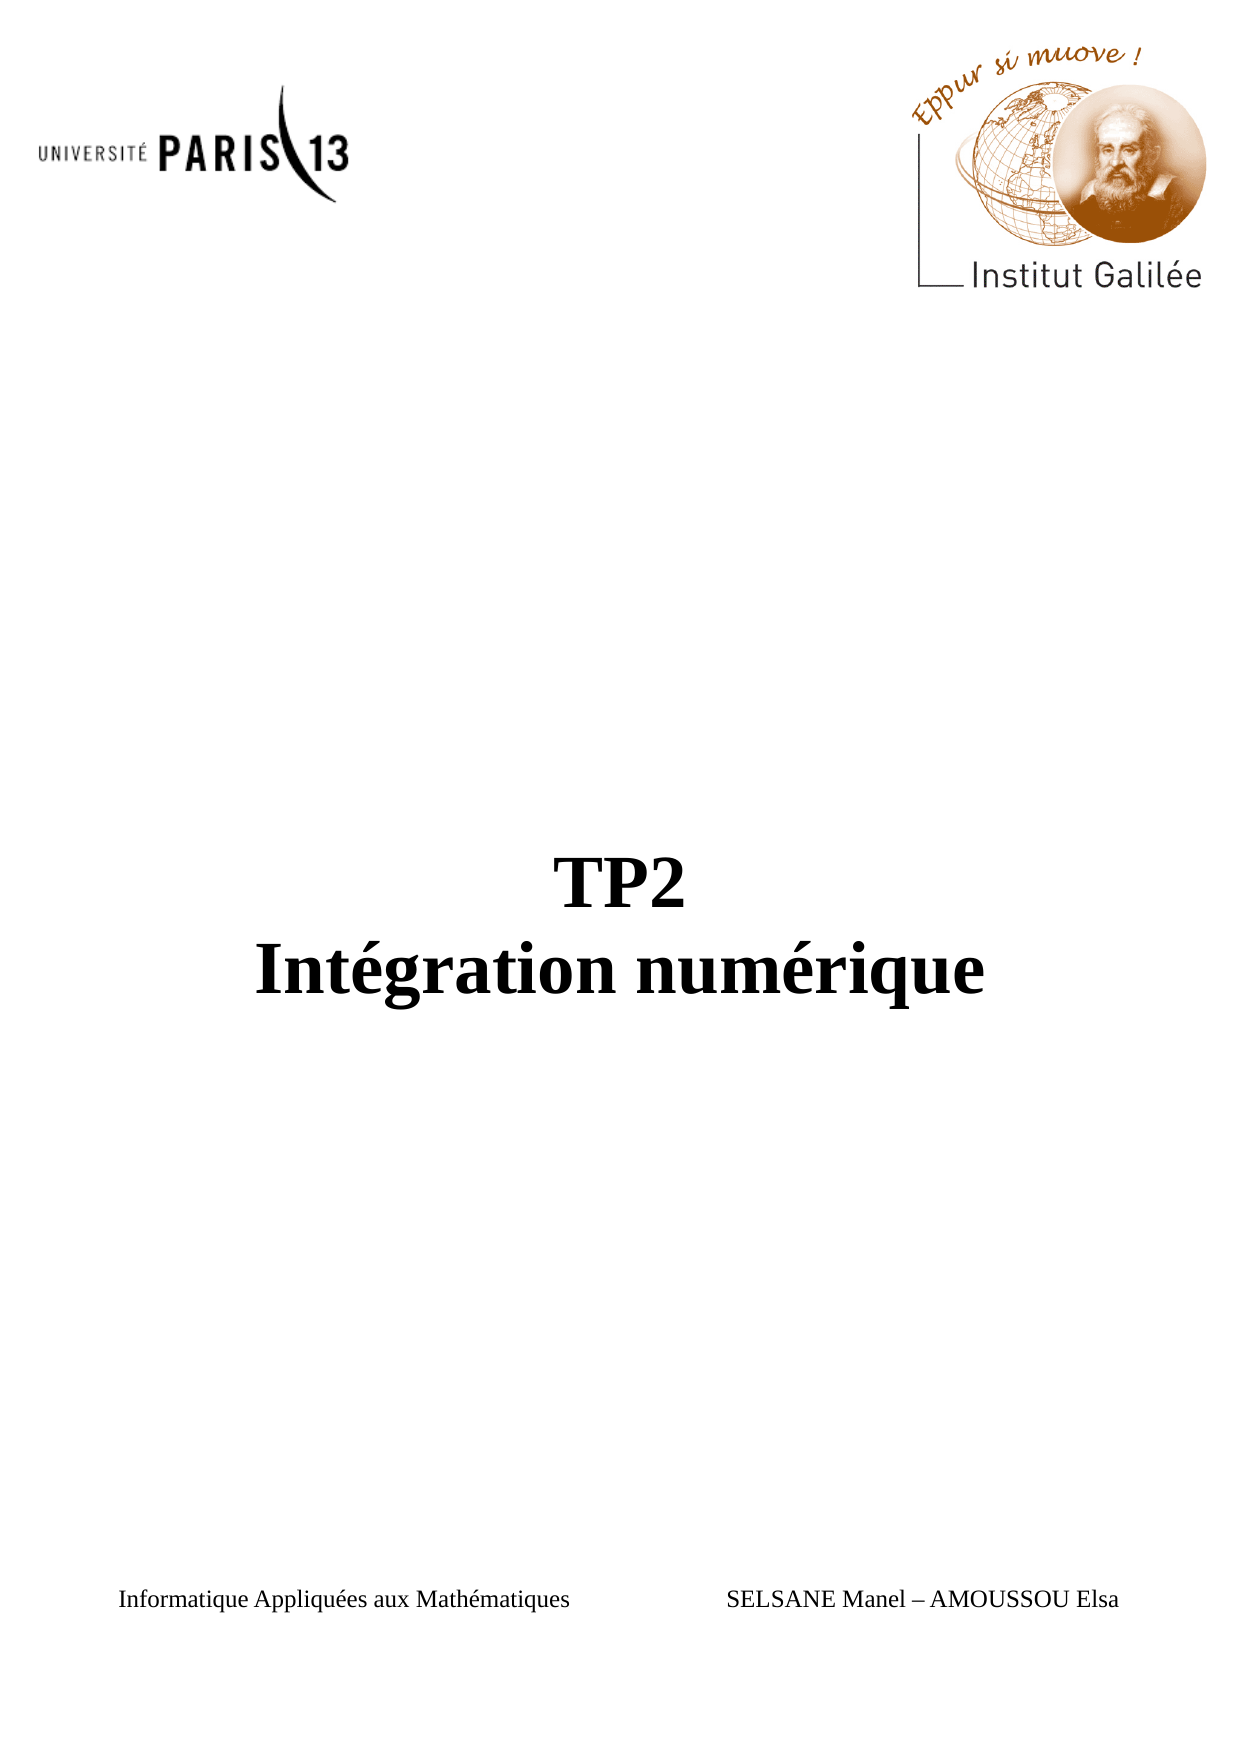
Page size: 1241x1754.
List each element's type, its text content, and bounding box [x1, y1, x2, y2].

picture [0, 26, 393, 262]
text Informatique Appliquées aux Mathématiques SELSANE Manel – AMOUSSOU Elsa [118, 1584, 1122, 1613]
text TP2 [118, 837, 1122, 923]
text Intégration numérique [118, 923, 1122, 1009]
picture [882, 22, 1239, 304]
